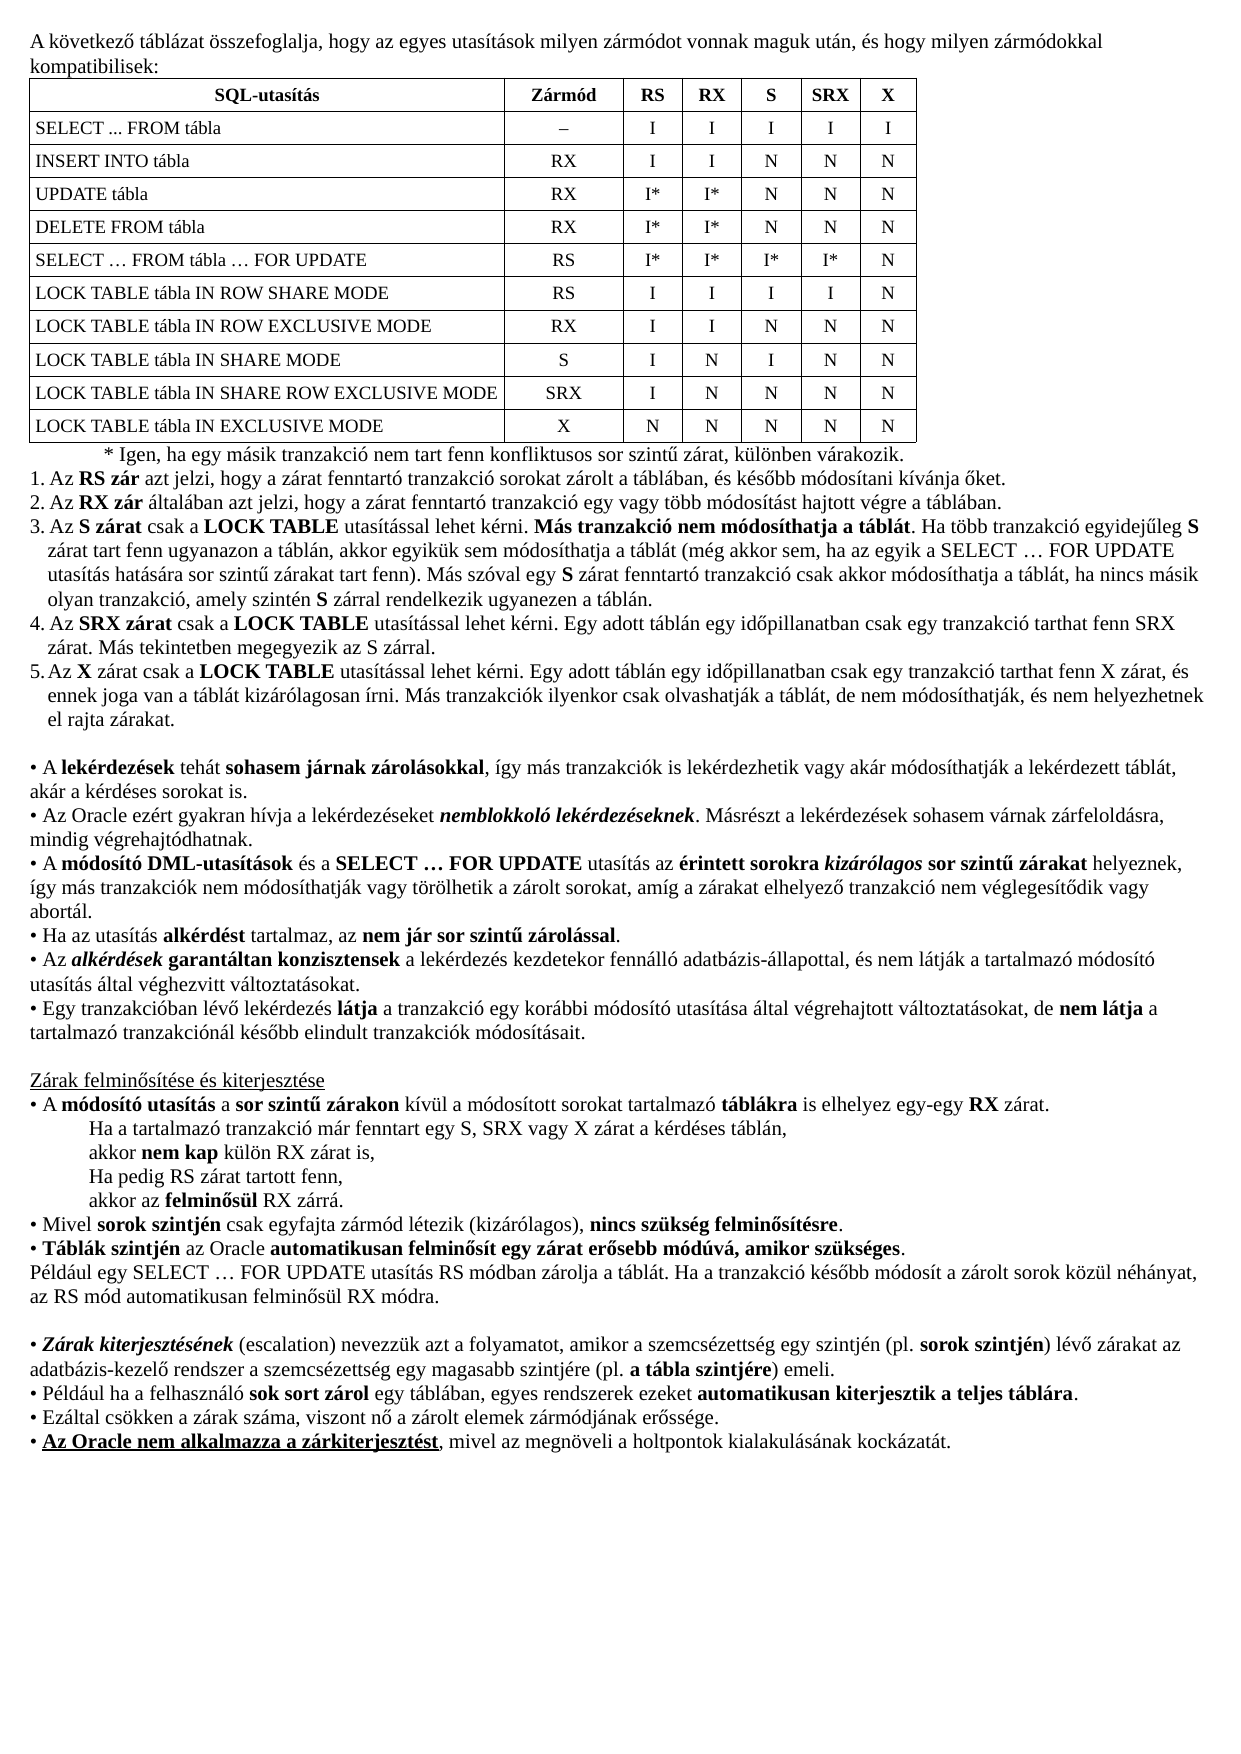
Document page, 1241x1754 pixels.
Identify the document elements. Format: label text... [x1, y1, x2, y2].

table_cell LOCK TABLE tábla IN ROW EXCLUSIVE MODE [30, 311, 504, 343]
table_cell I [861, 112, 916, 144]
text • A módosító utasítás a sor szintű zárakon kívül a módosított sorokat tartalmazó táblákra is elhelyez egy-egy RX zárat. Ha a tartalmazó tranzakció már fenntart egy S, SRX vagy X zárat a kérdéses táblán, akkor nem kap külön RX zárat is, Ha pedig RS zárat tartott fenn, akkor az felminősül RX zárrá. [29, 1092, 1211, 1212]
table_cell RX [505, 145, 623, 177]
table_cell N [861, 178, 916, 210]
table_cell I [624, 344, 682, 376]
text 5. Az X zárat csak a LOCK TABLE utasítással lehet kérni. Egy adott táblán egy időpillanatban csak egy tranzakció tarthat fenn X zárat, és ennek joga van a táblát kizárólagosan írni. Más tranzakciók ilyenkor csak olvashatják a táblát, de nem módosíthatják, és nem helyezhetnek el rajta zárakat. [29, 659, 1211, 731]
table_cell N [683, 377, 741, 409]
table_cell N [742, 377, 801, 409]
table_cell I [683, 112, 741, 144]
table_cell I [683, 311, 741, 343]
table_cell I* [624, 178, 682, 210]
table_cell I [624, 277, 682, 309]
table_cell LOCK TABLE tábla IN SHARE MODE [30, 344, 504, 376]
table_header RS [624, 79, 682, 111]
text 4. Az SRX zárat csak a LOCK TABLE utasítással lehet kérni. Egy adott táblán egy időpillanatban csak egy tranzakció tarthat fenn SRX zárat. Más tekintetben megegyezik az S zárral. [29, 611, 1211, 659]
table_cell N [683, 410, 741, 442]
table_cell SRX [505, 377, 623, 409]
table_cell N [861, 277, 916, 309]
table_cell N [742, 311, 801, 343]
table_cell LOCK TABLE tábla IN EXCLUSIVE MODE [30, 410, 504, 442]
table_cell N [802, 145, 860, 177]
table_header SQL-utasítás [30, 79, 504, 111]
table_cell S [505, 344, 623, 376]
text • Az Oracle nem alkalmazza a zárkiterjesztést, mivel az megnöveli a holtpontok kialakulásának kockázatát. [29, 1429, 1211, 1453]
table_cell UPDATE tábla [30, 178, 504, 210]
table_cell I [683, 145, 741, 177]
text • Táblák szintjén az Oracle automatikusan felminősít egy zárat erősebb módúvá, amikor szükséges. Például egy SELECT … FOR UPDATE utasítás RS módban zárolja a táblát. Ha a tranzakció később módosít a zárolt sorok közül néhányat, az RS mód automatikusan felminősül RX módra. [29, 1236, 1211, 1308]
table_cell SELECT ... FROM tábla [30, 112, 504, 144]
table_cell SELECT … FROM tábla … FOR UPDATE [30, 244, 504, 276]
text 1. Az RS zár azt jelzi, hogy a zárat fenntartó tranzakció sorokat zárolt a táblában, és később módosítani kívánja őket. [29, 466, 1211, 490]
text 2. Az RX zár általában azt jelzi, hogy a zárat fenntartó tranzakció egy vagy több módosítást hajtott végre a táblában. [29, 490, 1211, 514]
table_cell I [742, 344, 801, 376]
table_cell N [861, 410, 916, 442]
text • Az Oracle ezért gyakran hívja a lekérdezéseket nemblokkoló lekérdezéseknek. Másrészt a lekérdezések sohasem várnak zárfeloldásra, mindig végrehajtódhatnak. [29, 803, 1211, 851]
table_cell I [624, 311, 682, 343]
table_cell N [802, 377, 860, 409]
table_cell N [683, 344, 741, 376]
table_cell N [742, 178, 801, 210]
table_cell N [861, 377, 916, 409]
text A következő táblázat összefoglalja, hogy az egyes utasítások milyen zármódot vonnak maguk után, és hogy milyen zármódokkal kompatibilisek: [29, 29, 1211, 78]
table_cell N [742, 410, 801, 442]
table_cell I* [683, 244, 741, 276]
text • Egy tranzakcióban lévő lekérdezés látja a tranzakció egy korábbi módosító utasítása által végrehajtott változtatásokat, de nem látja a tartalmazó tranzakciónál később elindult tranzakciók módosításait. [29, 996, 1211, 1044]
table_header S [742, 79, 801, 111]
table_cell – [505, 112, 623, 144]
table_header SRX [802, 79, 860, 111]
table_cell N [861, 244, 916, 276]
table_cell N [861, 311, 916, 343]
table_cell RS [505, 244, 623, 276]
table_cell I* [683, 178, 741, 210]
table_cell N [861, 211, 916, 243]
text • Ha az utasítás alkérdést tartalmaz, az nem jár sor szintű zárolással. [29, 923, 1211, 947]
text * Igen, ha egy másik tranzakció nem tart fenn konfliktusos sor szintű zárat, különben várakozik. [29, 442, 1211, 466]
table_cell I* [683, 211, 741, 243]
table_cell N [861, 145, 916, 177]
table_cell I [742, 277, 801, 309]
table_cell I [683, 277, 741, 309]
table_cell I* [624, 244, 682, 276]
table_cell I* [802, 244, 860, 276]
table_cell I [624, 145, 682, 177]
table_cell I [624, 112, 682, 144]
table_cell RS [505, 277, 623, 309]
text • Például ha a felhasználó sok sort zárol egy táblában, egyes rendszerek ezeket automatikusan kiterjesztik a teljes táblára. [29, 1381, 1211, 1404]
table_cell I* [742, 244, 801, 276]
table_cell N [802, 211, 860, 243]
text • Az alkérdések garantáltan konzisztensek a lekérdezés kezdetekor fennálló adatbázis-állapottal, és nem látják a tartalmazó módosító utasítás által véghezvitt változtatásokat. [29, 947, 1211, 996]
table_cell RX [505, 311, 623, 343]
text • Mivel sorok szintjén csak egyfajta zármód létezik (kizárólagos), nincs szükség felminősítésre. [29, 1212, 1211, 1236]
text • A lekérdezések tehát sohasem járnak zárolásokkal, így más tranzakciók is lekérdezhetik vagy akár módosíthatják a lekérdezett táblát, akár a kérdéses sorokat is. [29, 755, 1211, 803]
text 3. Az S zárat csak a LOCK TABLE utasítással lehet kérni. Más tranzakció nem módosíthatja a táblát. Ha több tranzakció egyidejűleg S zárat tart fenn ugyanazon a táblán, akkor egyikük sem módosíthatja a táblát (még akkor sem, ha az egyik a SELECT … FOR UPDATE utasítás hatására sor szintű zárakat tart fenn). Más szóval egy S zárat fenntartó tranzakció csak akkor módosíthatja a táblát, ha nincs másik olyan tranzakció, amely szintén S zárral rendelkezik ugyanezen a táblán. [29, 514, 1211, 611]
table_cell N [742, 145, 801, 177]
table_cell N [742, 211, 801, 243]
table_cell N [802, 344, 860, 376]
table_cell INSERT INTO tábla [30, 145, 504, 177]
table_cell N [802, 178, 860, 210]
table_cell RX [505, 178, 623, 210]
table_header Zármód [505, 79, 623, 111]
table_header X [861, 79, 916, 111]
table_cell N [624, 410, 682, 442]
table_cell DELETE FROM tábla [30, 211, 504, 243]
table_cell LOCK TABLE tábla IN SHARE ROW EXCLUSIVE MODE [30, 377, 504, 409]
table_cell N [861, 344, 916, 376]
table_cell N [802, 410, 860, 442]
table_cell I [742, 112, 801, 144]
table_cell RX [505, 211, 623, 243]
table_cell X [505, 410, 623, 442]
table_cell I* [624, 211, 682, 243]
table_cell I [802, 277, 860, 309]
table_cell N [802, 311, 860, 343]
table_cell I [624, 377, 682, 409]
text • Zárak kiterjesztésének (escalation) nevezzük azt a folyamatot, amikor a szemcsézettség egy szintjén (pl. sorok szintjén) lévő zárakat az adatbázis-kezelő rendszer a szemcsézettség egy magasabb szintjére (pl. a tábla szintjére) emeli. [29, 1332, 1211, 1381]
table_cell LOCK TABLE tábla IN ROW SHARE MODE [30, 277, 504, 309]
text • A módosító DML-utasítások és a SELECT … FOR UPDATE utasítás az érintett sorokra kizárólagos sor szintű zárakat helyeznek, így más tranzakciók nem módosíthatják vagy törölhetik a zárolt sorokat, amíg a zárakat elhelyező tranzakció nem véglegesítődik vagy abortál. [29, 851, 1211, 923]
text • Ezáltal csökken a zárak száma, viszont nő a zárolt elemek zármódjának erőssége. [29, 1404, 1211, 1429]
text Zárak felminősítése és kiterjesztése [29, 1068, 1211, 1092]
table_cell I [802, 112, 860, 144]
table_header RX [683, 79, 741, 111]
